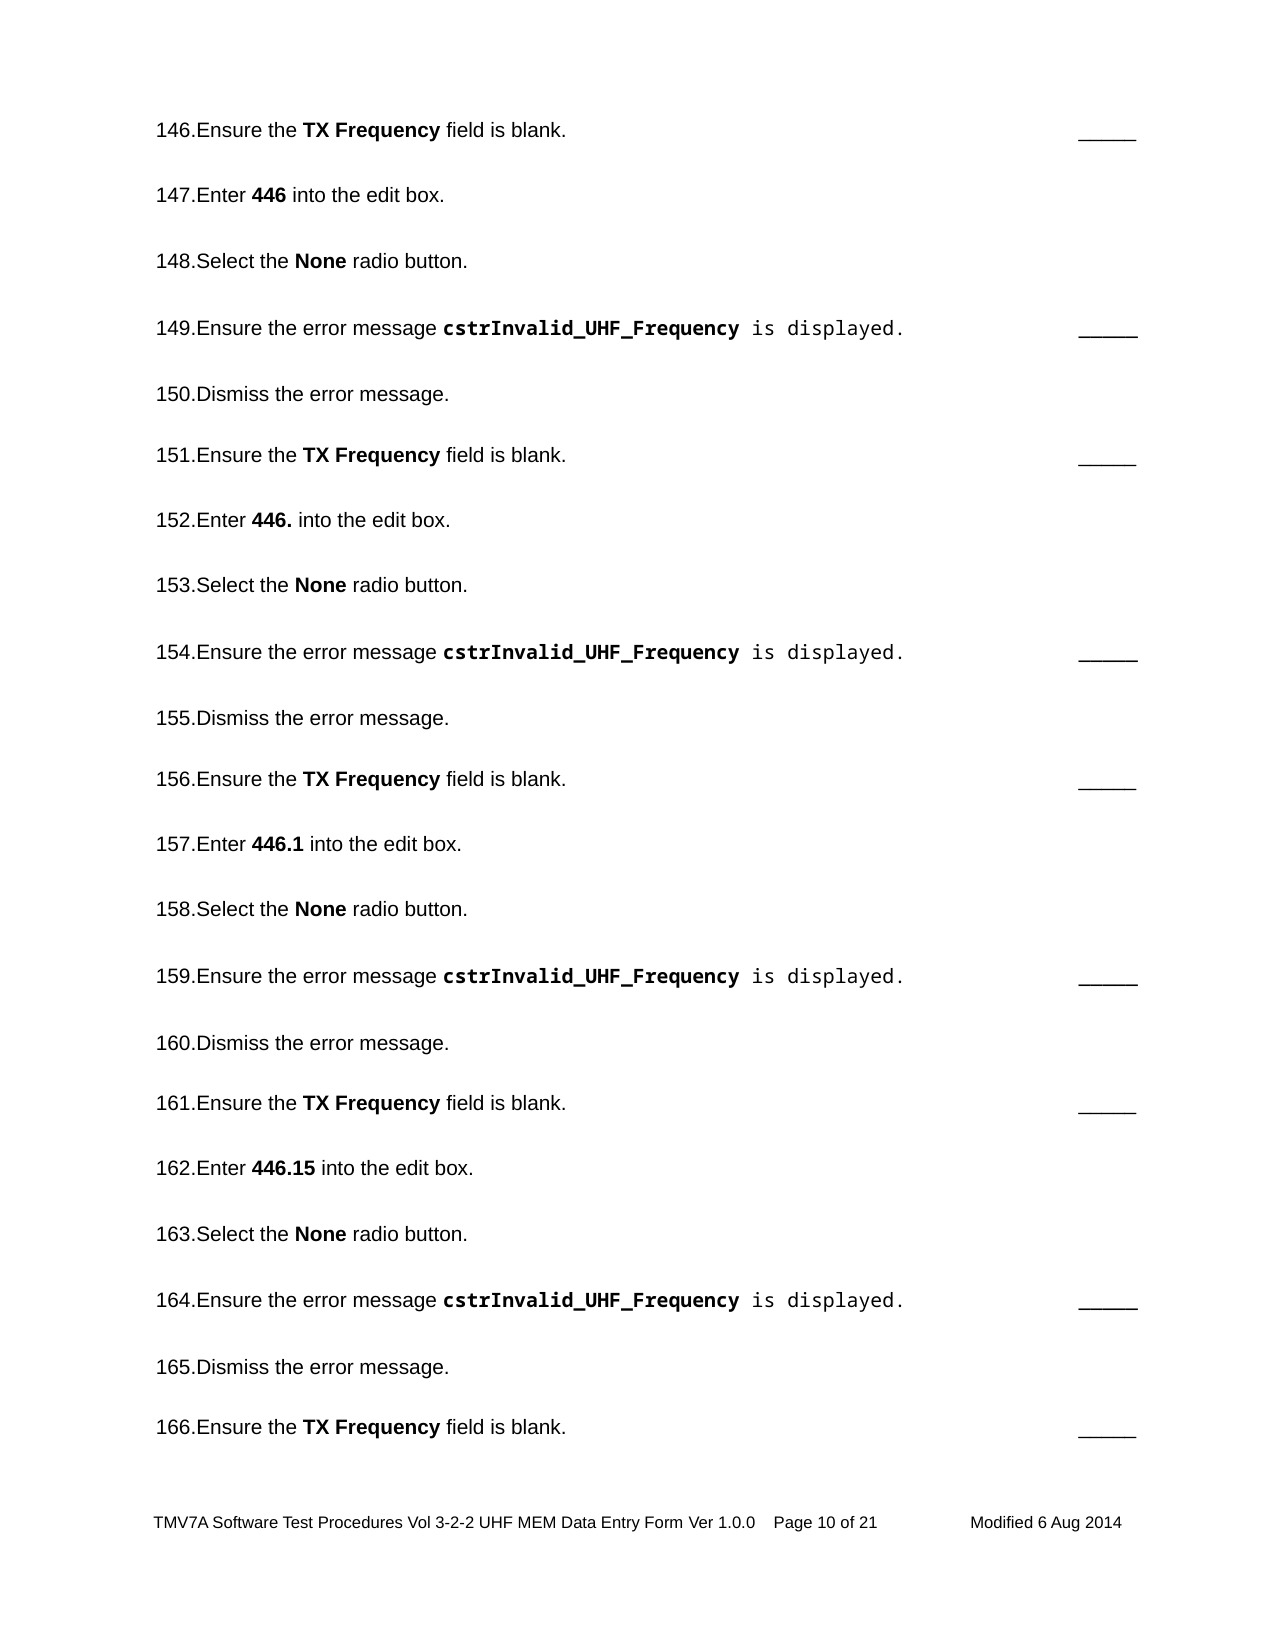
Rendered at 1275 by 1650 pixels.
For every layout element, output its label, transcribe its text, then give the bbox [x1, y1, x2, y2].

list Select the None radio button. [156, 1221, 1157, 1274]
list Dismiss the error message. [156, 706, 1157, 754]
list Ensure the TX Frequency field is blank. _____ [156, 1091, 1157, 1144]
list Enter 446 into the edit box. [156, 183, 1157, 236]
list Ensure the error message cstrInvalid_UHF_Frequency is displayed. _____ [156, 962, 1157, 1018]
list Ensure the error message cstrInvalid_UHF_Frequency is displayed. _____ [156, 638, 1157, 694]
list Ensure the error message cstrInvalid_UHF_Frequency is displayed. _____ [156, 1287, 1157, 1342]
list Select the None radio button. [156, 248, 1157, 301]
list Ensure the TX Frequency field is blank. _____ [156, 767, 1157, 819]
list Select the None radio button. [156, 573, 1157, 626]
list Enter 446.1 into the edit box. [156, 832, 1157, 884]
list Select the None radio button. [156, 897, 1157, 950]
list Ensure the TX Frequency field is blank. _____ [156, 1415, 1157, 1463]
list Ensure the TX Frequency field is blank. _____ [156, 118, 1157, 171]
list Dismiss the error message. [156, 382, 1157, 430]
list Enter 446.15 into the edit box. [156, 1156, 1157, 1209]
list Dismiss the error message. [156, 1355, 1157, 1403]
list Ensure the TX Frequency field is blank. _____ [156, 442, 1157, 495]
list Enter 446. into the edit box. [156, 508, 1157, 560]
list Ensure the error message cstrInvalid_UHF_Frequency is displayed. _____ [156, 314, 1157, 369]
list Dismiss the error message. [156, 1031, 1157, 1078]
